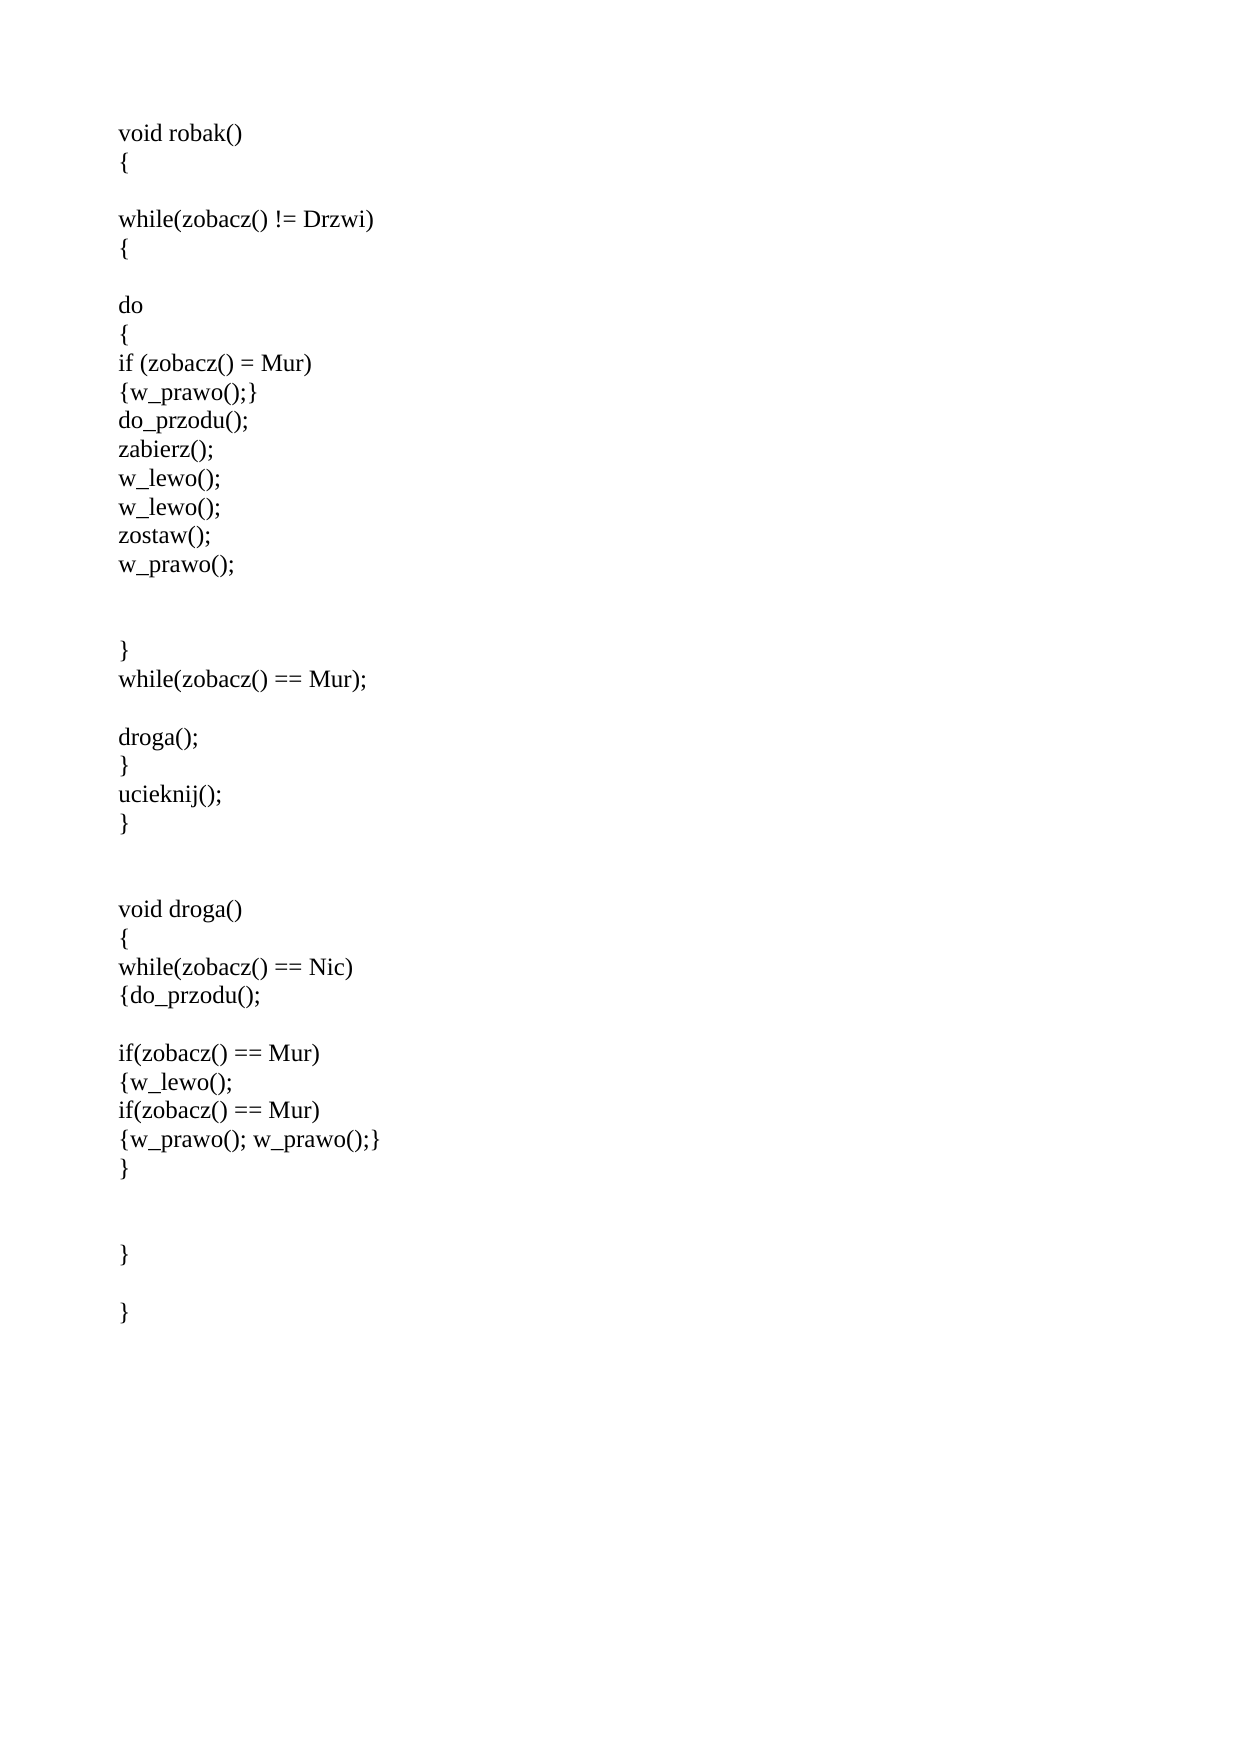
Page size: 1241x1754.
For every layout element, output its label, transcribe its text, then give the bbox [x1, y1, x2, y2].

text {w_prawo(); w_prawo();} [118, 1124, 1122, 1153]
text if(zobacz() == Mur) [118, 1038, 1122, 1067]
text if (zobacz() = Mur) [118, 348, 1122, 377]
text {w_lewo(); [118, 1067, 1122, 1096]
text { [118, 147, 1122, 176]
text { [118, 923, 1122, 952]
text if(zobacz() == Mur) [118, 1096, 1122, 1124]
text while(zobacz() == Nic) [118, 952, 1122, 981]
text } [118, 1239, 1122, 1268]
text w_lewo(); [118, 492, 1122, 521]
text w_lewo(); [118, 463, 1122, 492]
text zabierz(); [118, 434, 1122, 463]
text w_prawo(); [118, 549, 1122, 578]
text void droga() [118, 894, 1122, 923]
text } [118, 808, 1122, 837]
text do_przodu(); [118, 406, 1122, 434]
text } [118, 1153, 1122, 1182]
text while(zobacz() != Drzwi) [118, 204, 1122, 233]
text { [118, 233, 1122, 262]
text {w_prawo();} [118, 377, 1122, 406]
text } [118, 751, 1122, 779]
text while(zobacz() == Mur); [118, 664, 1122, 693]
text void robak() [118, 118, 1122, 147]
text ucieknij(); [118, 779, 1122, 808]
text { [118, 319, 1122, 348]
text {do_przodu(); [118, 981, 1122, 1009]
text } [118, 1297, 1122, 1326]
text zostaw(); [118, 521, 1122, 549]
text do [118, 291, 1122, 319]
text } [118, 636, 1122, 664]
text droga(); [118, 722, 1122, 751]
